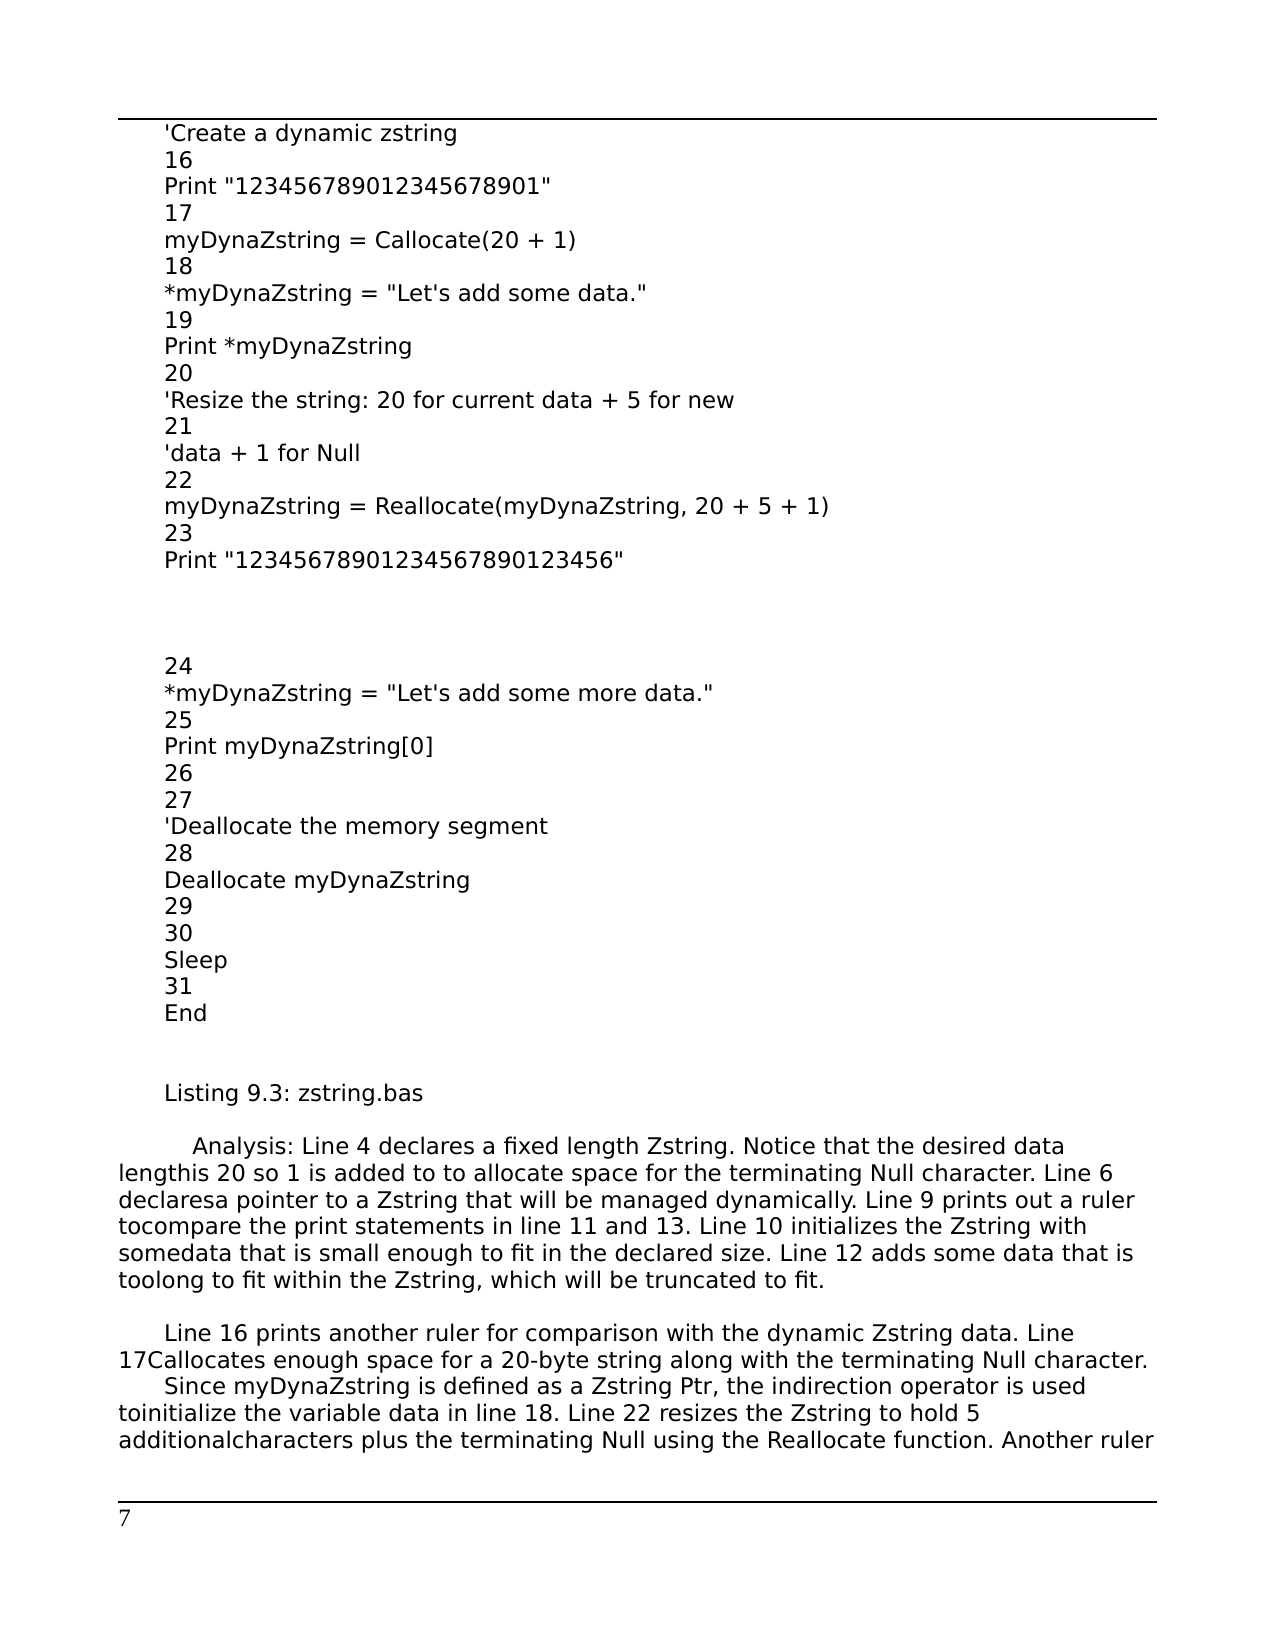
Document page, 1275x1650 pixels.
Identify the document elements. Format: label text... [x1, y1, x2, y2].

text 16 [118, 147, 1157, 173]
text 31 [118, 973, 1157, 1000]
text 23 [118, 520, 1157, 547]
text 'Deallocate the memory segment [118, 813, 1157, 840]
text 20 [118, 360, 1157, 387]
text Print myDynaZstring[0] [118, 733, 1157, 760]
text 'data + 1 for Null [118, 440, 1157, 467]
text Print *myDynaZstring [118, 333, 1157, 360]
text 17 [118, 200, 1157, 227]
text Analysis: Line 4 declares a fixed length Zstring. Notice that the desired data lengthis 20 so 1 is added to to allocate space for the terminating Null character. Line 6 declaresa pointer to a Zstring that will be managed dynamically. Line 9 prints out a ruler tocompare the print statements in line 11 and 13. Line 10 initializes the Zstring with somedata that is small enough to fit in the declared size. Line 12 adds some data that is toolong to fit within the Zstring, which will be truncated to fit. [118, 1133, 1157, 1293]
text Since myDynaZstring is defined as a Zstring Ptr, the indirection operator is used toinitialize the variable data in line 18. Line 22 resizes the Zstring to hold 5 additionalcharacters plus the terminating Null using the Reallocate function. Another ruler [118, 1373, 1157, 1453]
text 30 [118, 920, 1157, 947]
text 29 [118, 893, 1157, 920]
text 18 [118, 253, 1157, 280]
text Print "123456789012345678901" [118, 173, 1157, 200]
text 26 [118, 760, 1157, 787]
text *myDynaZstring = "Let's add some more data." [118, 680, 1157, 707]
text 22 [118, 467, 1157, 493]
text 'Resize the string: 20 for current data + 5 for new [118, 387, 1157, 413]
text Sleep [118, 947, 1157, 973]
text 'Create a dynamic zstring [118, 120, 1157, 147]
text Print "12345678901234567890123456" [118, 547, 1157, 573]
text 28 [118, 840, 1157, 867]
text *myDynaZstring = "Let's add some data." [118, 280, 1157, 307]
text 24 [118, 653, 1157, 680]
text Line 16 prints another ruler for comparison with the dynamic Zstring data. Line 17Callocates enough space for a 20-byte string along with the terminating Null character. [118, 1320, 1157, 1373]
text 25 [118, 707, 1157, 733]
text Deallocate myDynaZstring [118, 867, 1157, 893]
text myDynaZstring = Reallocate(myDynaZstring, 20 + 5 + 1) [118, 493, 1157, 520]
text 19 [118, 307, 1157, 333]
text 27 [118, 787, 1157, 813]
text Listing 9.3: zstring.bas [118, 1080, 1157, 1107]
text myDynaZstring = Callocate(20 + 1) [118, 227, 1157, 253]
text End [118, 1000, 1157, 1027]
text 21 [118, 413, 1157, 440]
